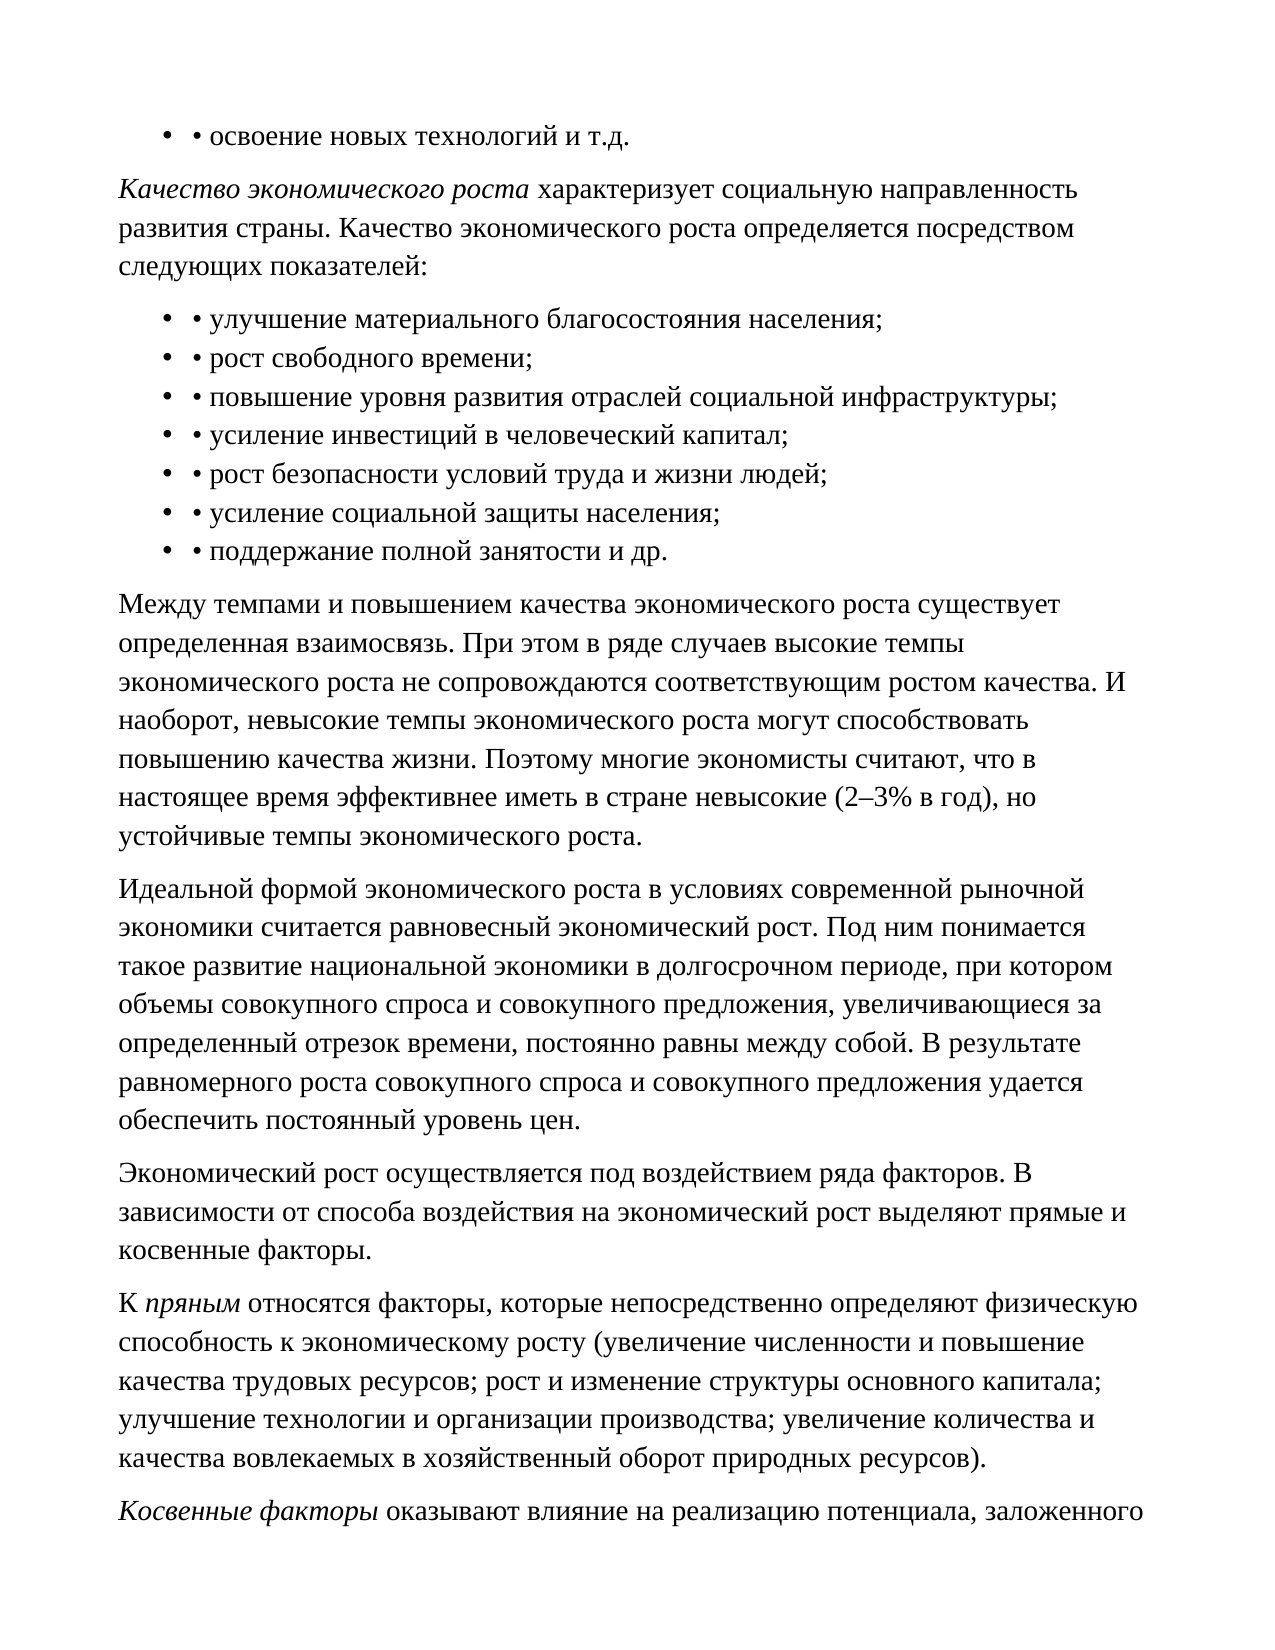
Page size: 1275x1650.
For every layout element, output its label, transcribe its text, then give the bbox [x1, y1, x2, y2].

text Идеальной формой экономического роста в условиях современной рыночной экономики считается равновесный экономический рост. Под ним понимается такое развитие национальной экономики в долгосрочном периоде, при котором объемы совокупного спроса и совокупного предложения, увеличивающиеся за определенный отрезок времени, постоянно равны между собой. В результате равномерного роста совокупного спроса и совокупного предложения удается обеспечить постоянный уровень цен. [118, 871, 1157, 1136]
list • усиление социальной защиты населения; [162, 495, 1157, 528]
list • усиление инвестиций в человеческий капитал; [162, 417, 1157, 451]
text Между темпами и повышением качества экономического роста существует определенная взаимосвязь. При этом в ряде случаев высокие темпы экономического роста не сопровождаются соответствующим ростом качества. И наоборот, невысокие темпы экономического роста могут способствовать повышению качества жизни. Поэтому многие экономисты считают, что в настоящее время эффективнее иметь в стране невысокие (2–3% в год), но устойчивые темпы экономического роста. [118, 587, 1157, 851]
text Косвенные факторы оказывают влияние на реализацию потенциала, заложенного [118, 1493, 1157, 1526]
text Качество экономического роста характеризует социальную направленность развития страны. Качество экономического роста определяется посредством следующих показателей: [118, 171, 1157, 282]
list • повышение уровня развития отраслей социальной инфраструктуры; [162, 379, 1157, 412]
text Экономический рост осуществляется под воздействием ряда факторов. В зависимости от способа воздействия на экономический рост выделяют прямые и косвенные факторы. [118, 1155, 1157, 1266]
list • рост свободного времени; [162, 340, 1157, 374]
list • поддержание полной занятости и др. [162, 533, 1157, 567]
text К пряным относятся факторы, которые непосредственно определяют физическую способность к экономическому росту (увеличение численности и повышение качества трудовых ресурсов; рост и изменение структуры основного капитала; улучшение технологии и организации производства; увеличение количества и качества вовлекаемых в хозяйственный оборот природных ресурсов). [118, 1286, 1157, 1473]
list • рост безопасности условий труда и жизни людей; [162, 456, 1157, 490]
list • освоение новых технологий и т.д. [162, 118, 1157, 152]
list • улучшение материального благосостояния населения; [162, 302, 1157, 335]
